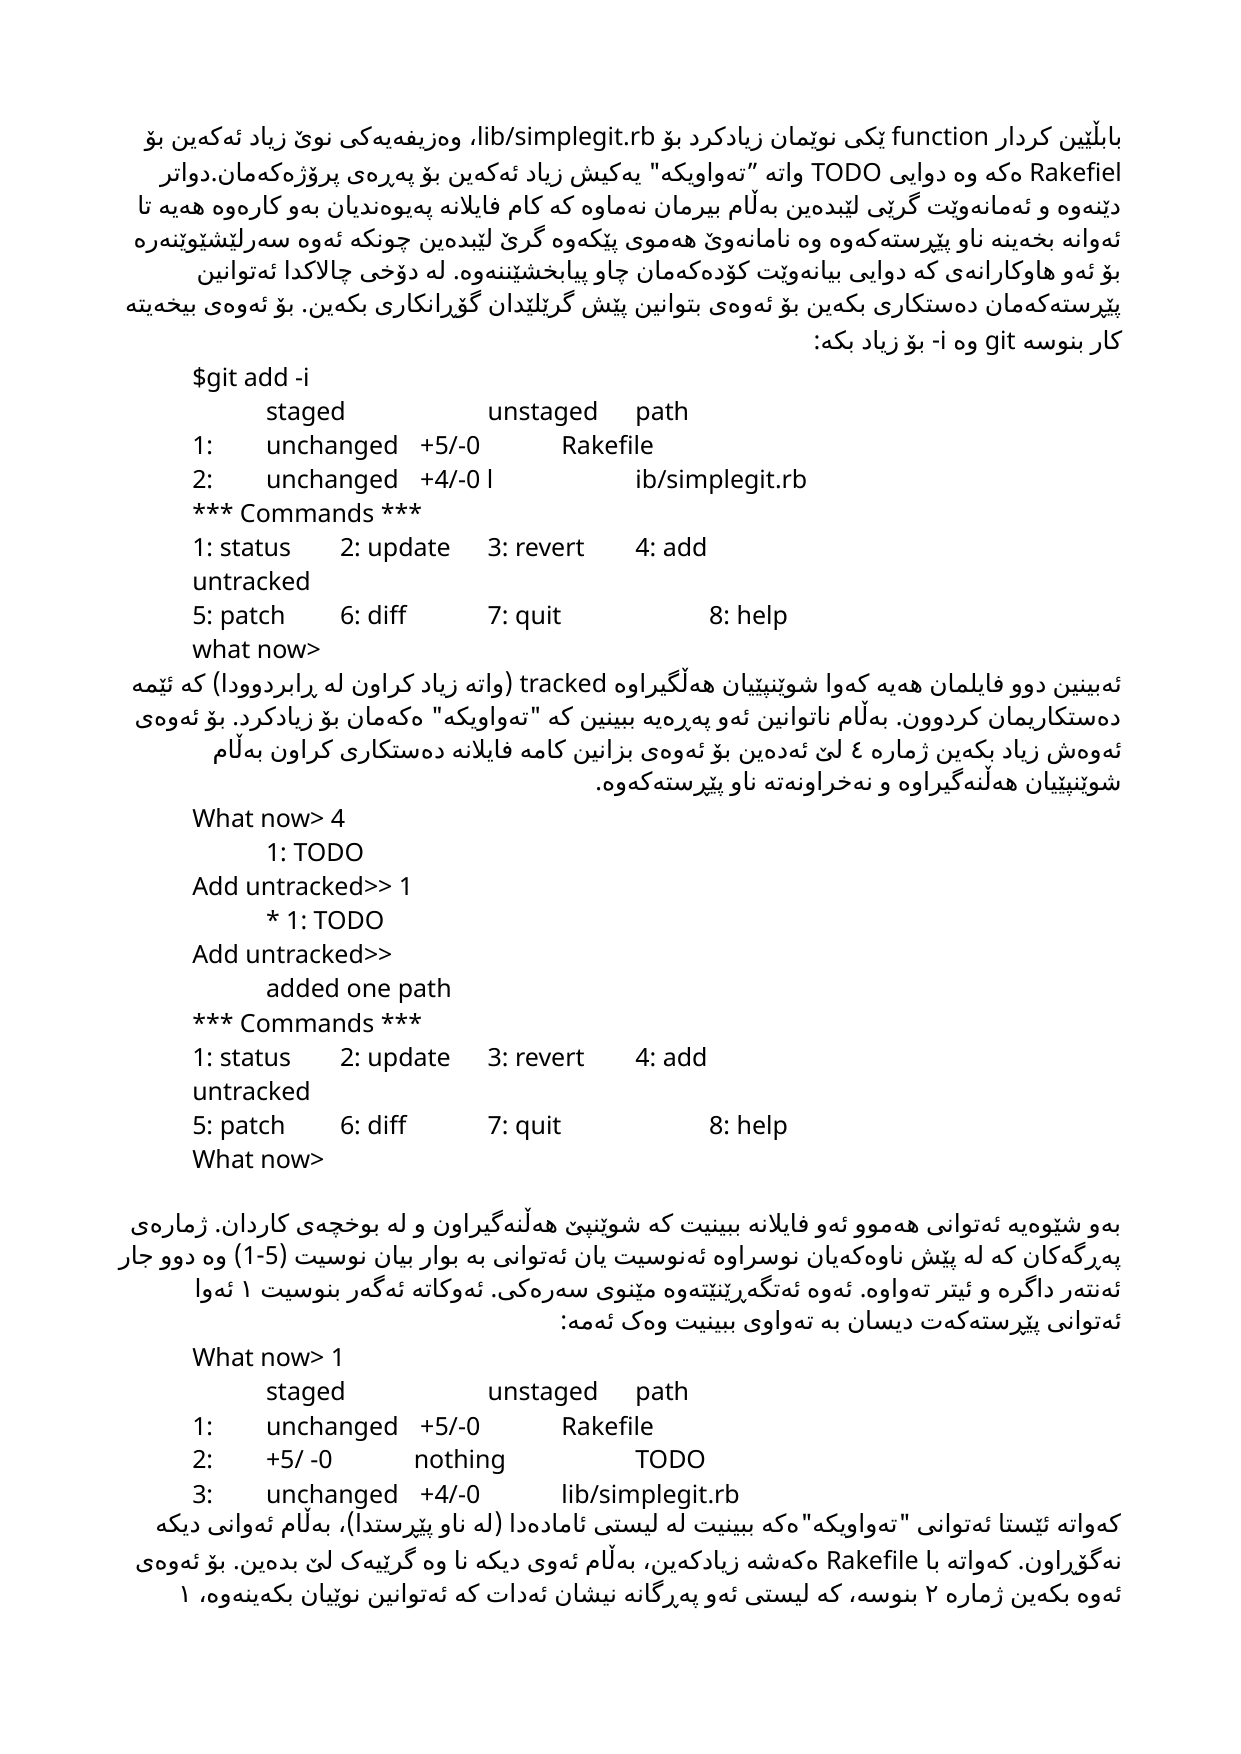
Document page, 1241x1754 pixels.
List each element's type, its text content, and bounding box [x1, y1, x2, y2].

text 5: patch 6: diff 7: quit 8: help [192, 598, 1122, 632]
text ئەبینین دوو فایلمان هەیە کەوا شوێنپێیان هەڵگیراوە tracked (واتە زیاد کراون لە ڕابردوودا) کە ئێمە دەستکاریمان کردوون. بەڵام ناتوانین ئەو پەڕەیە ببینین کە "تەواویکە" ەکەمان بۆ زیادکرد. بۆ ئەوەی ئەوەش زیاد بکەین ژمارە ٤ لێ ئەدەین بۆ ئەوەی بزانین کامە فایلانە دەستکاری کراون بەڵام شوێنپێیان هەڵنەگیراوە و نەخراونەتە ناو پێڕستەکەوە. [118, 666, 1122, 801]
text Add untracked>> 1 [192, 869, 1122, 903]
text بابڵێین کردار function ێکی نوێمان زیادکرد بۆ lib/simplegit.rb، وەزیفەیەکی نوێ زیاد ئەکەین بۆ Rakefiel ەکە وە دوایی TODO واتە ”تەواویکە" یەکیش زیاد ئەکەین بۆ پەڕەی پرۆژەکەمان.دواتر دێنەوە و ئەمانەوێت گرێی لێبدەین بەڵام بیرمان نەماوە کە کام فایلانە پەیوەندیان بەو کارەوە هەیە تا ئەوانە بخەینە ناو پێڕستەکەوە وە نامانەوێ هەموی پێکەوە گرێ لێبدەین چونکە ئەوە سەرلێشێوێنەرە بۆ ئەو هاوکارانەی کە دوایی بیانەوێت کۆدەکەمان چاو پیابخشێننەوە. لە دۆخی چالاکدا ئەتوانین پێڕستەکەمان دەستکاری بکەین بۆ ئەوەی بتوانین پێش گرێلێدان گۆڕانکاری بکەین. بۆ ئەوەی بیخەیتە کار بنوسە git وە i- بۆ زیاد بکە: [118, 118, 1122, 359]
text بەو شێوەیە ئەتوانی هەموو ئەو فایلانە ببینیت کە شوێنپێ هەڵنەگیراون و لە بوخچەی کاردان. ژمارەی پەڕگەکان کە لە پێش ناوەکەیان نوسراوە ئەنوسیت یان ئەتوانی بە بوار بیان نوسیت (5-1) وە دوو جار ئەنتەر داگرە و ئیتر تەواوە. ئەوە ئەتگەڕێنێتەوە مێنوی سەرەکی. ئەوکاتە ئەگەر بنوسیت ۱ ئەوا ئەتوانی پێڕستەکەت دیسان بە تەواوی ببینیت وەک ئەمە: [118, 1209, 1122, 1340]
text staged unstaged path [192, 1374, 1122, 1408]
text 2: +5/ -0 nothing TODO [192, 1442, 1122, 1476]
text $git add -i [192, 359, 1122, 393]
text untracked [192, 564, 1122, 598]
text 1: unchanged +5/-0 Rakefile [192, 1408, 1122, 1442]
text What now> [192, 1141, 1122, 1176]
text what now> [192, 632, 1122, 666]
text 5: patch 6: diff 7: quit 8: help [192, 1107, 1122, 1141]
text 3: unchanged +4/-0 lib/simplegit.rb [192, 1476, 1122, 1510]
text 1: TODO [192, 835, 1122, 869]
text * 1: TODO [192, 903, 1122, 937]
text کەواتە ئێستا ئەتوانی "تەواویکە"ەکە ببینیت لە لیستی ئامادەدا (لە ناو پێڕستدا)، بەڵام ئەوانی دیکە نەگۆڕاون. کەواتە با Rakefile ەکەشە زیادکەین، بەڵام ئەوی دیکە نا وە گرێیەک لێ بدەین. بۆ ئەوەی ئەوە بکەین ژمارە ۲ بنوسە، کە لیستی ئەو پەڕگانە نیشان ئەدات کە ئەتوانین نوێیان بکەینەوە، ۱ بنوسە وە ئەنتەر لێ بدە بۆ زیادکردنی Rakefile، وە ئەنجا ئەنتەر داگرەوە دیسان بۆ ئەوەی بچیەوە بۆ مێنوی سەرەکی. ئەوکاتە ژمارە ۷ لێ ئەدەین بۆ ئەوەی دەرچین و ئەنجا git commit ئەکەین [118, 1510, 1122, 1612]
text *** Commands *** [192, 1005, 1122, 1039]
text What now> 4 [192, 801, 1122, 835]
text 1: status 2: update 3: revert 4: add [192, 530, 1122, 564]
text What now> 1 [192, 1340, 1122, 1374]
text untracked [192, 1073, 1122, 1107]
text staged unstaged path [192, 393, 1122, 428]
text 2: unchanged +4/-0 l ib/simplegit.rb [192, 462, 1122, 496]
text added one path [192, 971, 1122, 1005]
text 1: unchanged +5/-0 Rakefile [192, 428, 1122, 462]
text 1: status 2: update 3: revert 4: add [192, 1039, 1122, 1073]
text *** Commands *** [192, 496, 1122, 530]
text Add untracked>> [192, 937, 1122, 971]
